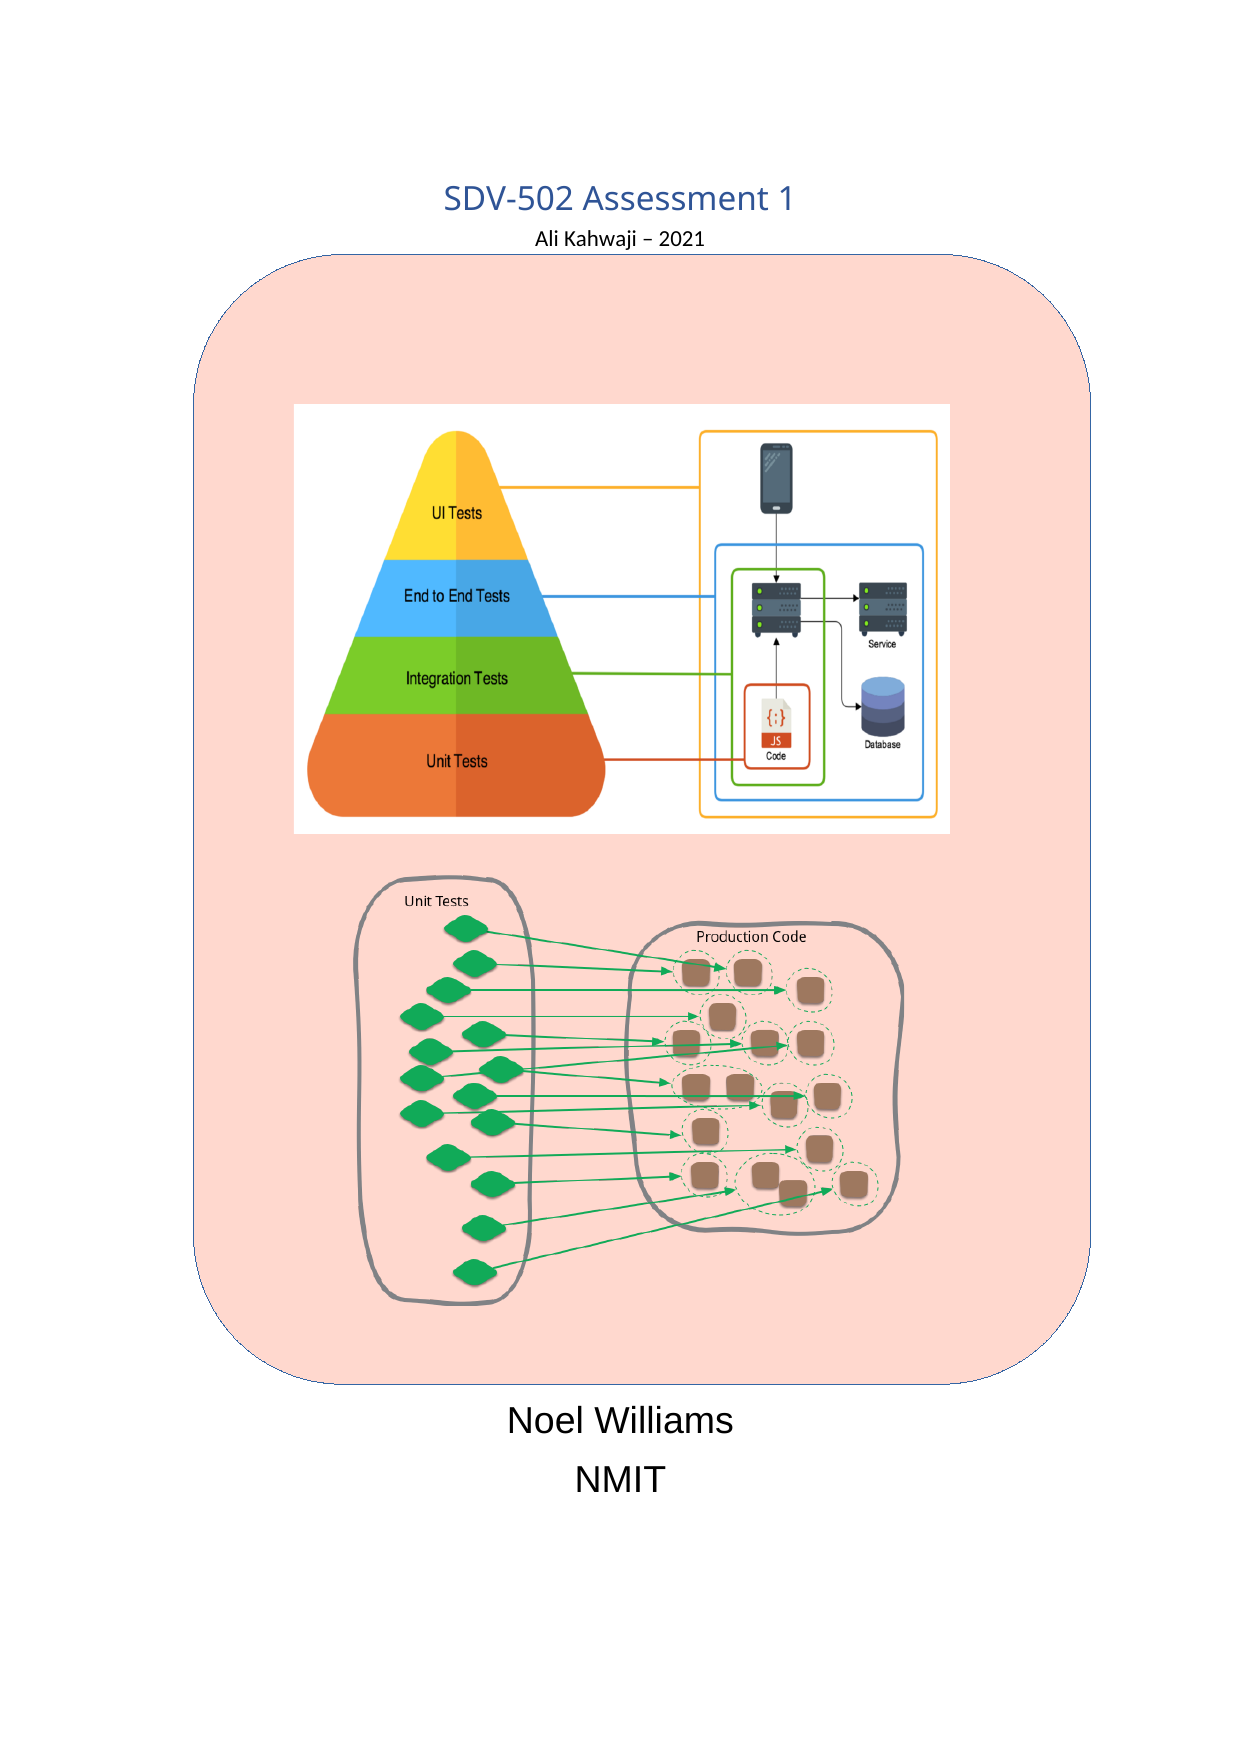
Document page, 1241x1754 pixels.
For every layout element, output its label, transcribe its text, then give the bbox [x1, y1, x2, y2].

subtitle NMIT [150, 1457, 1090, 1500]
picture [352, 875, 905, 1306]
subtitle Noel Williams [150, 1398, 1090, 1441]
subtitle Application Testing [150, 318, 220, 351]
subtitle SDV-502 Assessment 1 [150, 175, 1090, 220]
picture [293, 404, 950, 834]
text Ali Kahwaji – 2021 [150, 224, 1090, 252]
subtitle Application Testing [1065, 318, 1090, 351]
